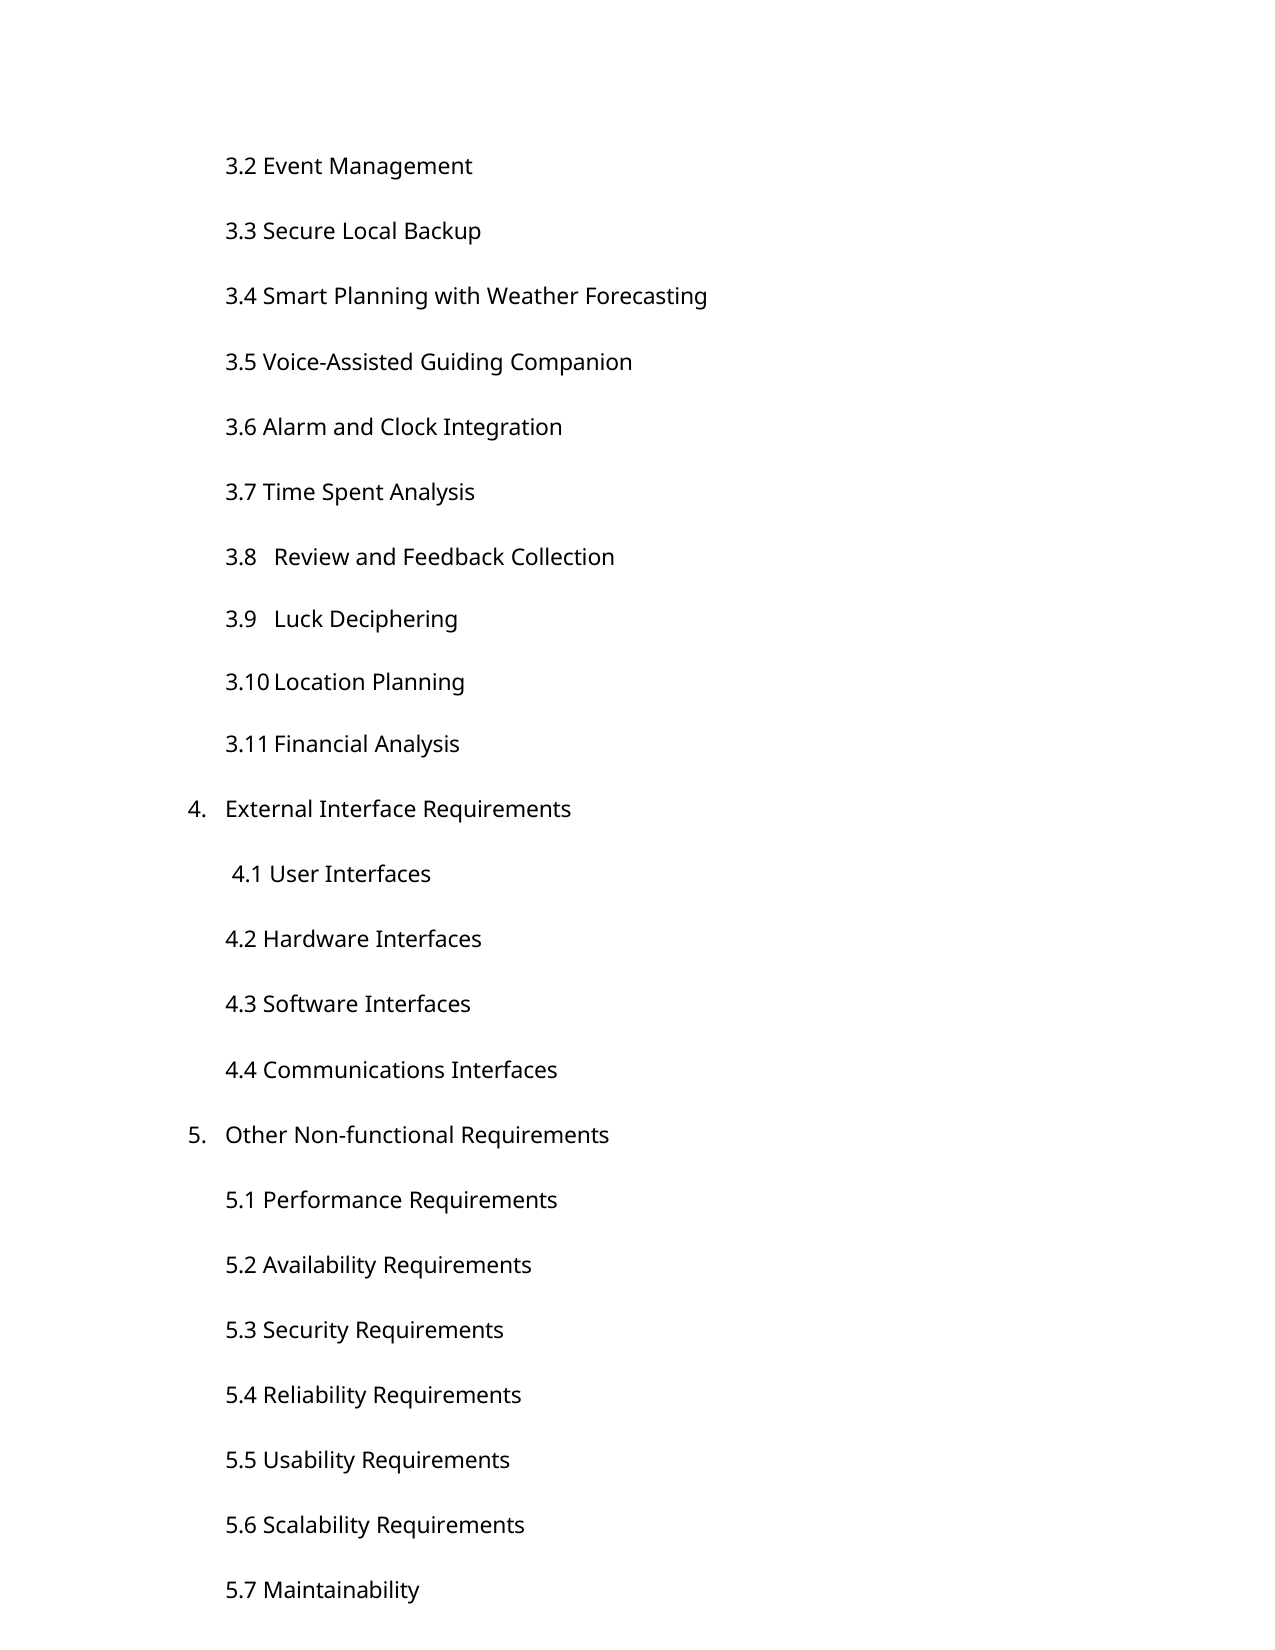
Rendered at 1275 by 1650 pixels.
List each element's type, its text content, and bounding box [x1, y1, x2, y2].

list Usability Requirements [225, 1444, 1162, 1475]
list Luck Deciphering [225, 603, 1162, 634]
list External Interface Requirements [188, 793, 1162, 824]
list Smart Planning with Weather Forecasting [225, 280, 1162, 311]
list Voice-Assisted Guiding Companion [225, 345, 1162, 377]
list Reliability Requirements [225, 1379, 1162, 1410]
list Scalability Requirements [225, 1509, 1162, 1540]
list Alarm and Clock Integration [225, 410, 1162, 442]
list Hardware Interfaces [225, 923, 1162, 954]
list Financial Analysis [225, 728, 1162, 759]
list Time Spent Analysis [225, 475, 1162, 507]
list User Interfaces [232, 858, 1162, 889]
list Performance Requirements [225, 1184, 1162, 1215]
list Software Interfaces [225, 988, 1162, 1019]
list Availability Requirements [225, 1249, 1162, 1280]
list Location Planning [225, 665, 1162, 697]
list Other Non-functional Requirements [188, 1118, 1162, 1150]
list Secure Local Backup [225, 215, 1162, 246]
list Security Requirements [225, 1314, 1162, 1345]
list Maintainability [225, 1574, 1162, 1606]
list Review and Feedback Collection [225, 540, 1162, 572]
list Event Management [225, 150, 1162, 181]
list Communications Interfaces [225, 1053, 1162, 1085]
